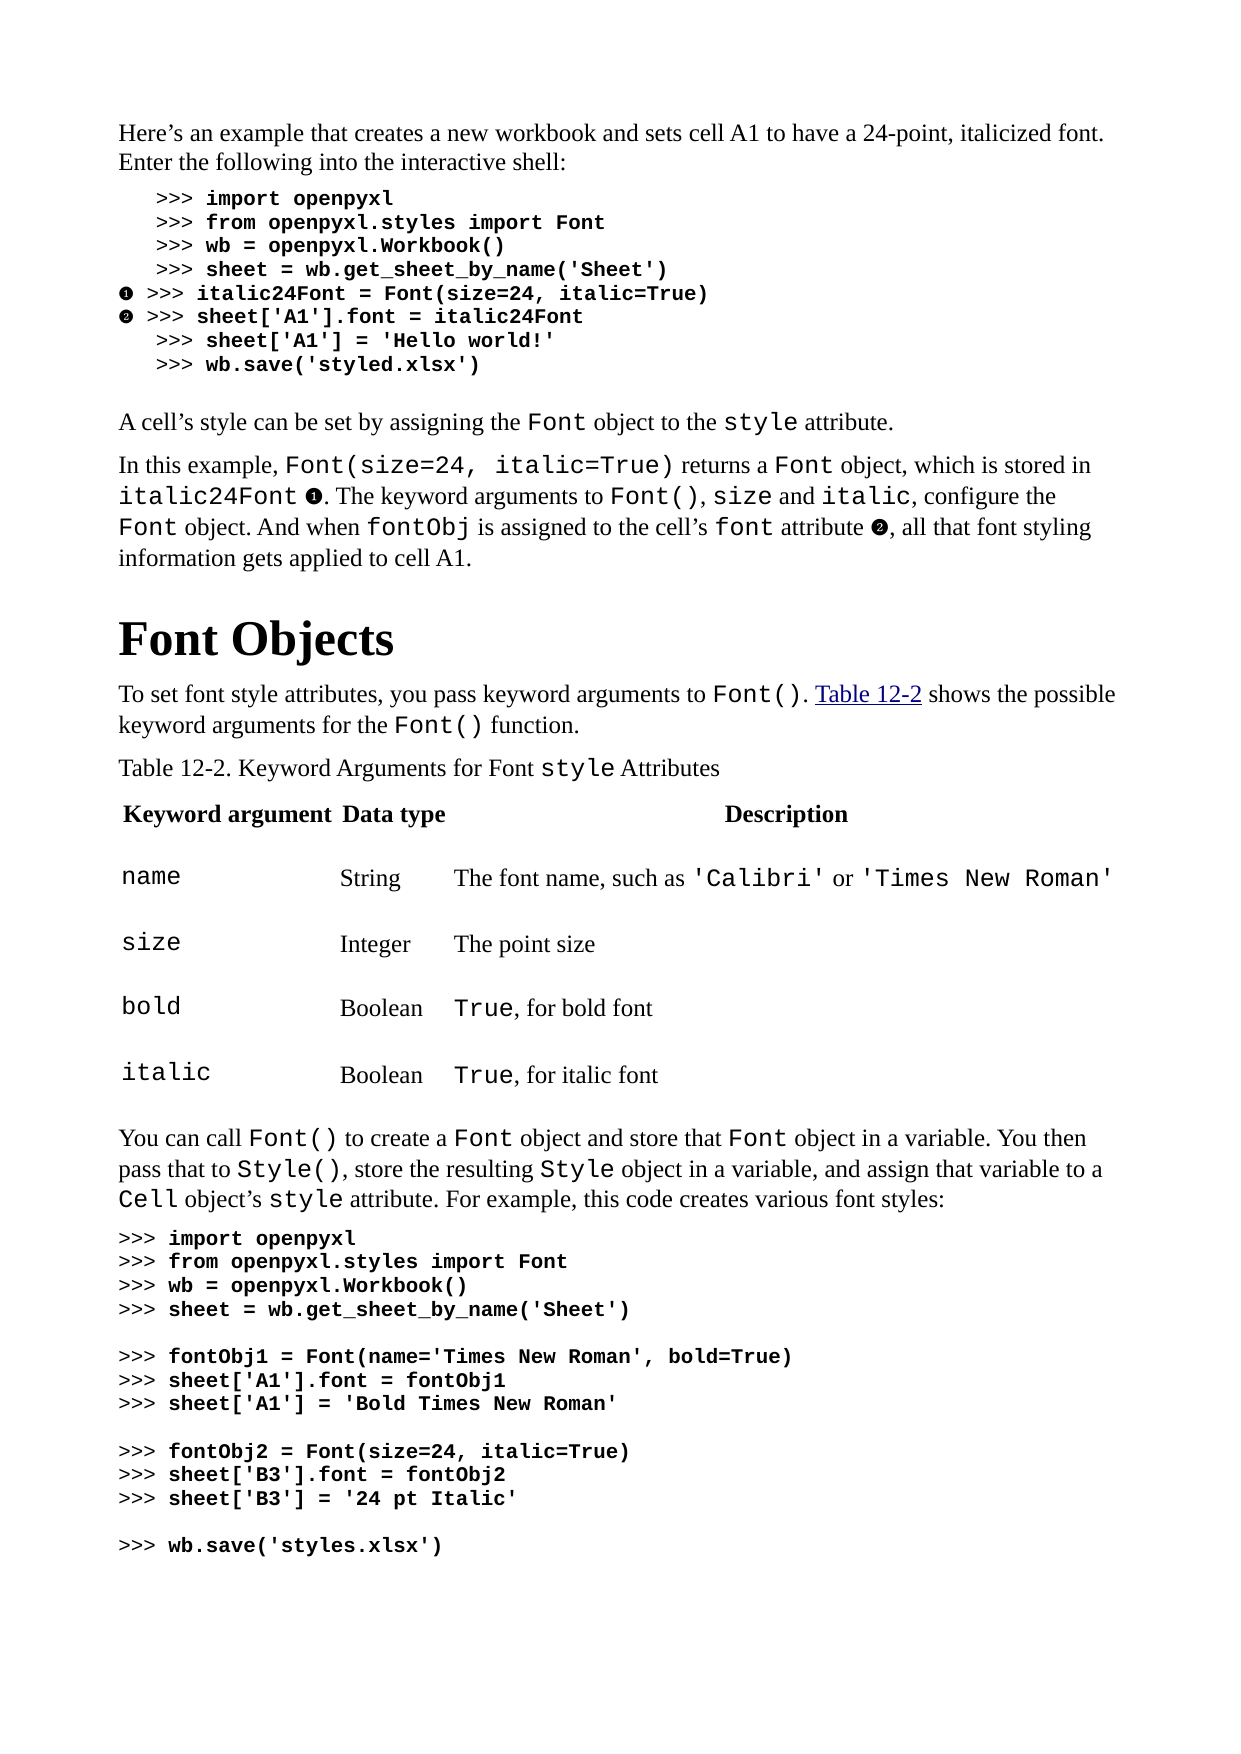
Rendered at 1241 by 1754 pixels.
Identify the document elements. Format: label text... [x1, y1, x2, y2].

text >>> from openpyxl.styles import Font [118, 212, 1122, 235]
table_cell Boolean [337, 1057, 451, 1123]
text In this example, Font(size=24, italic=True) returns a Font object, which is stored in italic24Font ❶. The keyword arguments to Font(), size and italic, configure the Font object. And when fontObj is assigned to the cell’s font attribute ❷, all that font styling information gets applied to cell A1. [118, 450, 1122, 571]
text Table 12-2. Keyword Arguments for Font style Attributes [118, 753, 1122, 784]
table_cell italic [118, 1057, 337, 1123]
text >>> sheet['A1'].font = fontObj1 [118, 1370, 1122, 1393]
text To set font style attributes, you pass keyword arguments to Font(). Table 12-2 shows the possible keyword arguments for the Font() function. [118, 679, 1122, 741]
table_header Keyword argument [118, 796, 337, 860]
text ❶ >>> italic24Font = Font(size=24, italic=True) [118, 283, 1122, 306]
text >>> fontObj2 = Font(size=24, italic=True) [118, 1441, 1122, 1464]
text >>> sheet['B3'] = '24 pt Italic' [118, 1488, 1122, 1512]
text >>> sheet = wb.get_sheet_by_name('Sheet') [118, 259, 1122, 283]
text ❷ >>> sheet['A1'].font = italic24Font [118, 306, 1122, 330]
table_cell String [337, 860, 451, 927]
text >>> sheet['A1'] = 'Hello world!' [118, 330, 1122, 354]
text >>> sheet['A1'] = 'Bold Times New Roman' [118, 1393, 1122, 1417]
text Here’s an example that creates a new workbook and sets cell A1 to have a 24-point, italicized font. Enter the following into the interactive shell: [118, 118, 1122, 176]
text >>> import openpyxl [118, 188, 1122, 212]
table_cell The font name, such as 'Calibri' or 'Times New Roman' [451, 860, 1122, 927]
text >>> wb = openpyxl.Workbook() [118, 1275, 1122, 1299]
text >>> sheet['B3'].font = fontObj2 [118, 1464, 1122, 1488]
text >>> wb.save('styled.xlsx') [118, 354, 1122, 377]
text >>> import openpyxl [118, 1228, 1122, 1252]
table_cell bold [118, 991, 337, 1057]
text >>> sheet = wb.get_sheet_by_name('Sheet') [118, 1299, 1122, 1322]
table_header Description [451, 796, 1122, 860]
table_header Data type [337, 796, 451, 860]
subtitle Font Objects [118, 609, 1122, 666]
text A cell’s style can be set by assigning the Font object to the style attribute. [118, 407, 1122, 438]
text >>> fontObj1 = Font(name='Times New Roman', bold=True) [118, 1346, 1122, 1370]
table_cell Integer [337, 927, 451, 991]
table_cell name [118, 860, 337, 927]
text You can call Font() to create a Font object and store that Font object in a variable. You then pass that to Style(), store the resulting Style object in a variable, and assign that variable to a Cell object’s style attribute. For example, this code creates various font styles: [118, 1123, 1122, 1215]
table_cell Boolean [337, 991, 451, 1057]
text >>> from openpyxl.styles import Font [118, 1252, 1122, 1275]
table_cell The point size [451, 927, 1122, 991]
table_cell True, for bold font [451, 991, 1122, 1057]
table_cell size [118, 927, 337, 991]
table_cell True, for italic font [451, 1057, 1122, 1123]
text >>> wb.save('styles.xlsx') [118, 1535, 1122, 1559]
text >>> wb = openpyxl.Workbook() [118, 235, 1122, 259]
